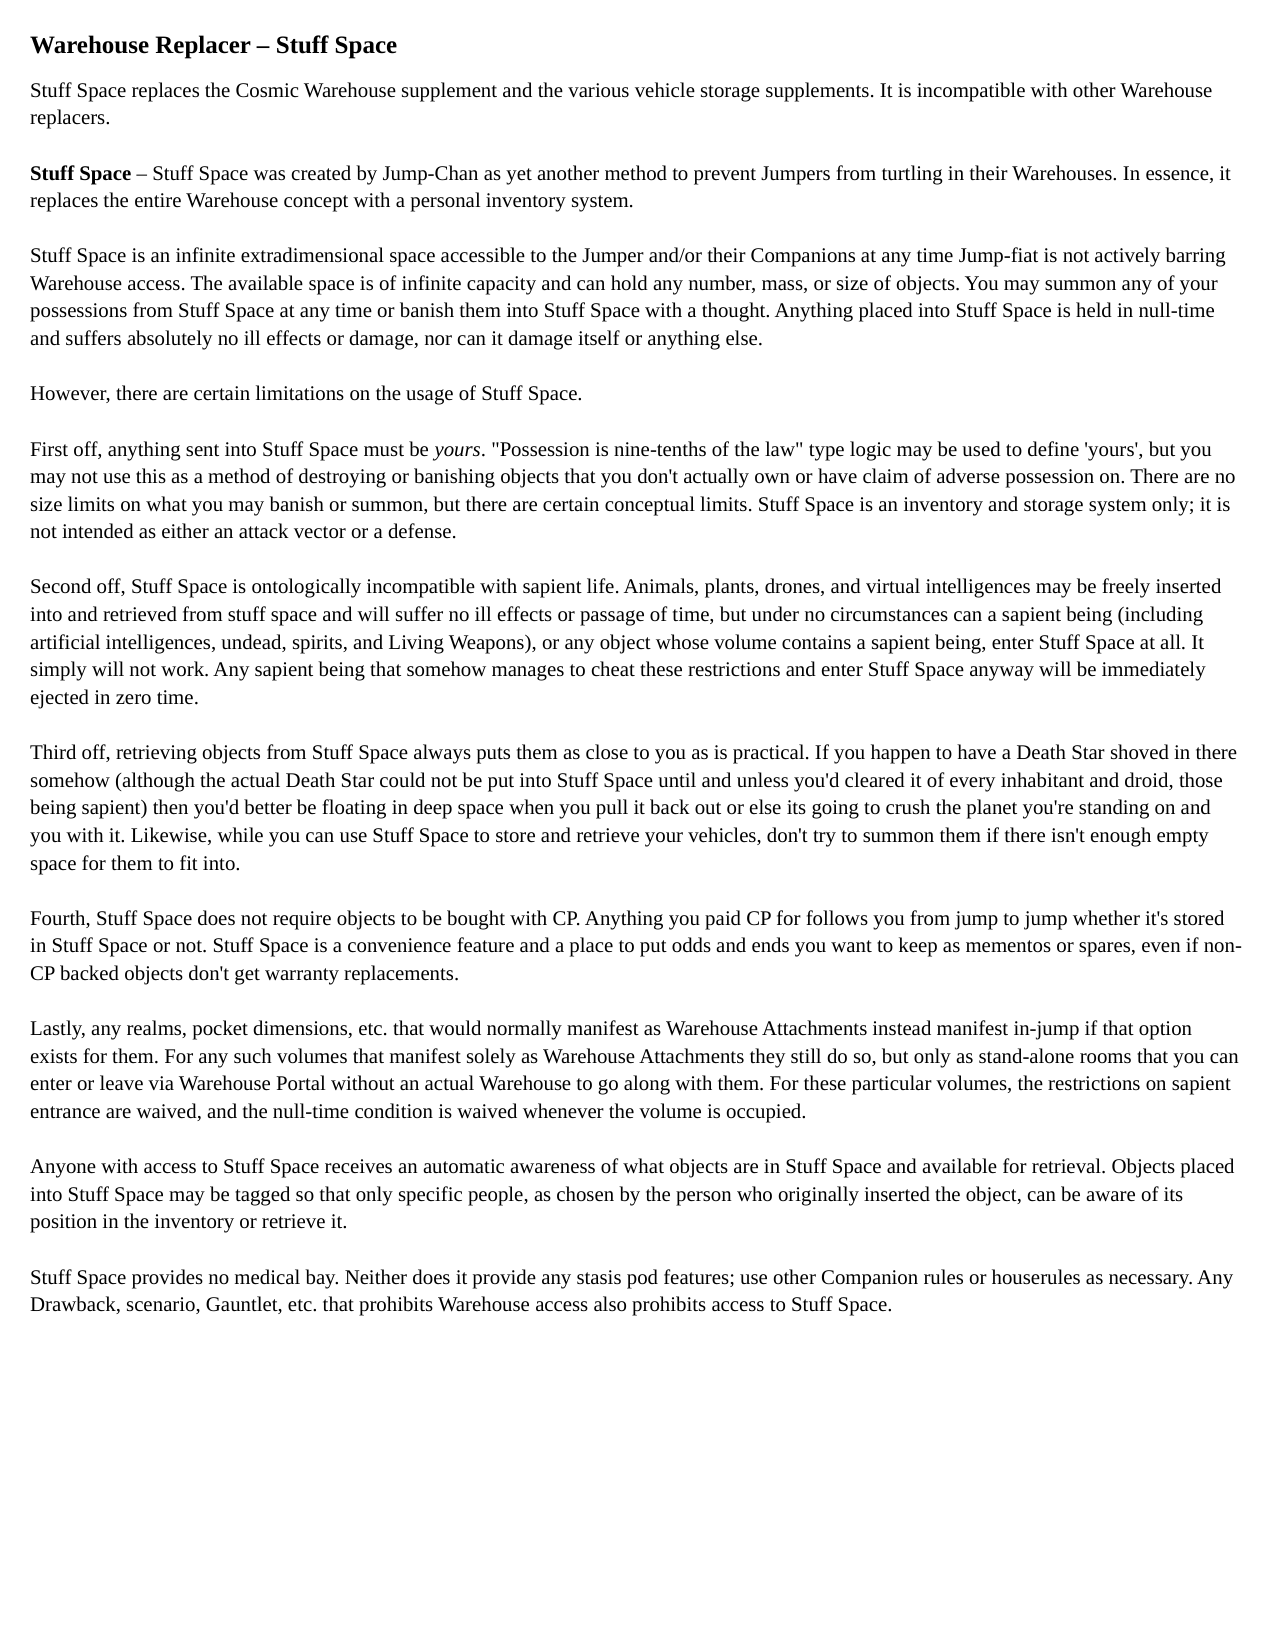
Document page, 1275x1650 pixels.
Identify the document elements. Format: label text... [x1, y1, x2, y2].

text Stuff Space replaces the Cosmic Warehouse supplement and the various vehicle storage supplements. It is incompatible with other Warehouse replacers. Stuff Space – Stuff Space was created by Jump-Chan as yet another method to prevent Jumpers from turtling in their Warehouses. In essence, it replaces the entire Warehouse concept with a personal inventory system. Stuff Space is an infinite extradimensional space accessible to the Jumper and/or their Companions at any time Jump-fiat is not actively barring Warehouse access. The available space is of infinite capacity and can hold any number, mass, or size of objects. You may summon any of your possessions from Stuff Space at any time or banish them into Stuff Space with a thought. Anything placed into Stuff Space is held in null-time and suffers absolutely no ill effects or damage, nor can it damage itself or anything else. However, there are certain limitations on the usage of Stuff Space. First off, anything sent into Stuff Space must be yours. "Possession is nine-tenths of the law" type logic may be used to define 'yours', but you may not use this as a method of destroying or banishing objects that you don't actually own or have claim of adverse possession on. There are no size limits on what you may banish or summon, but there are certain conceptual limits. Stuff Space is an inventory and storage system only; it is not intended as either an attack vector or a defense. Second off, Stuff Space is ontologically incompatible with sapient life. Animals, plants, drones, and virtual intelligences may be freely inserted into and retrieved from stuff space and will suffer no ill effects or passage of time, but under no circumstances can a sapient being (including artificial intelligences, undead, spirits, and Living Weapons), or any object whose volume contains a sapient being, enter Stuff Space at all. It simply will not work. Any sapient being that somehow manages to cheat these restrictions and enter Stuff Space anyway will be immediately ejected in zero time. Third off, retrieving objects from Stuff Space always puts them as close to you as is practical. If you happen to have a Death Star shoved in there somehow (although the actual Death Star could not be put into Stuff Space until and unless you'd cleared it of every inhabitant and droid, those being sapient) then you'd better be floating in deep space when you pull it back out or else its going to crush the planet you're standing on and you with it. Likewise, while you can use Stuff Space to store and retrieve your vehicles, don't try to summon them if there isn't enough empty space for them to fit into. Fourth, Stuff Space does not require objects to be bought with CP. Anything you paid CP for follows you from jump to jump whether it's stored in Stuff Space or not. Stuff Space is a convenience feature and a place to put odds and ends you want to keep as mementos or spares, even if non-CP backed objects don't get warranty replacements. Lastly, any realms, pocket dimensions, etc. that would normally manifest as Warehouse Attachments instead manifest in-jump if that option exists for them. For any such volumes that manifest solely as Warehouse Attachments they still do so, but only as stand-alone rooms that you can enter or leave via Warehouse Portal without an actual Warehouse to go along with them. For these particular volumes, the restrictions on sapient entrance are waived, and the null-time condition is waived whenever the volume is occupied. Anyone with access to Stuff Space receives an automatic awareness of what objects are in Stuff Space and available for retrieval. Objects placed into Stuff Space may be tagged so that only specific people, as chosen by the person who originally inserted the object, can be aware of its position in the inventory or retrieve it. Stuff Space provides no medical bay. Neither does it provide any stasis pod features; use other Companion rules or houserules as necessary. Any Drawback, scenario, Gauntlet, etc. that prohibits Warehouse access also prohibits access to Stuff Space. [30, 78, 1245, 1316]
text Warehouse Replacer – Stuff Space [30, 30, 1245, 59]
